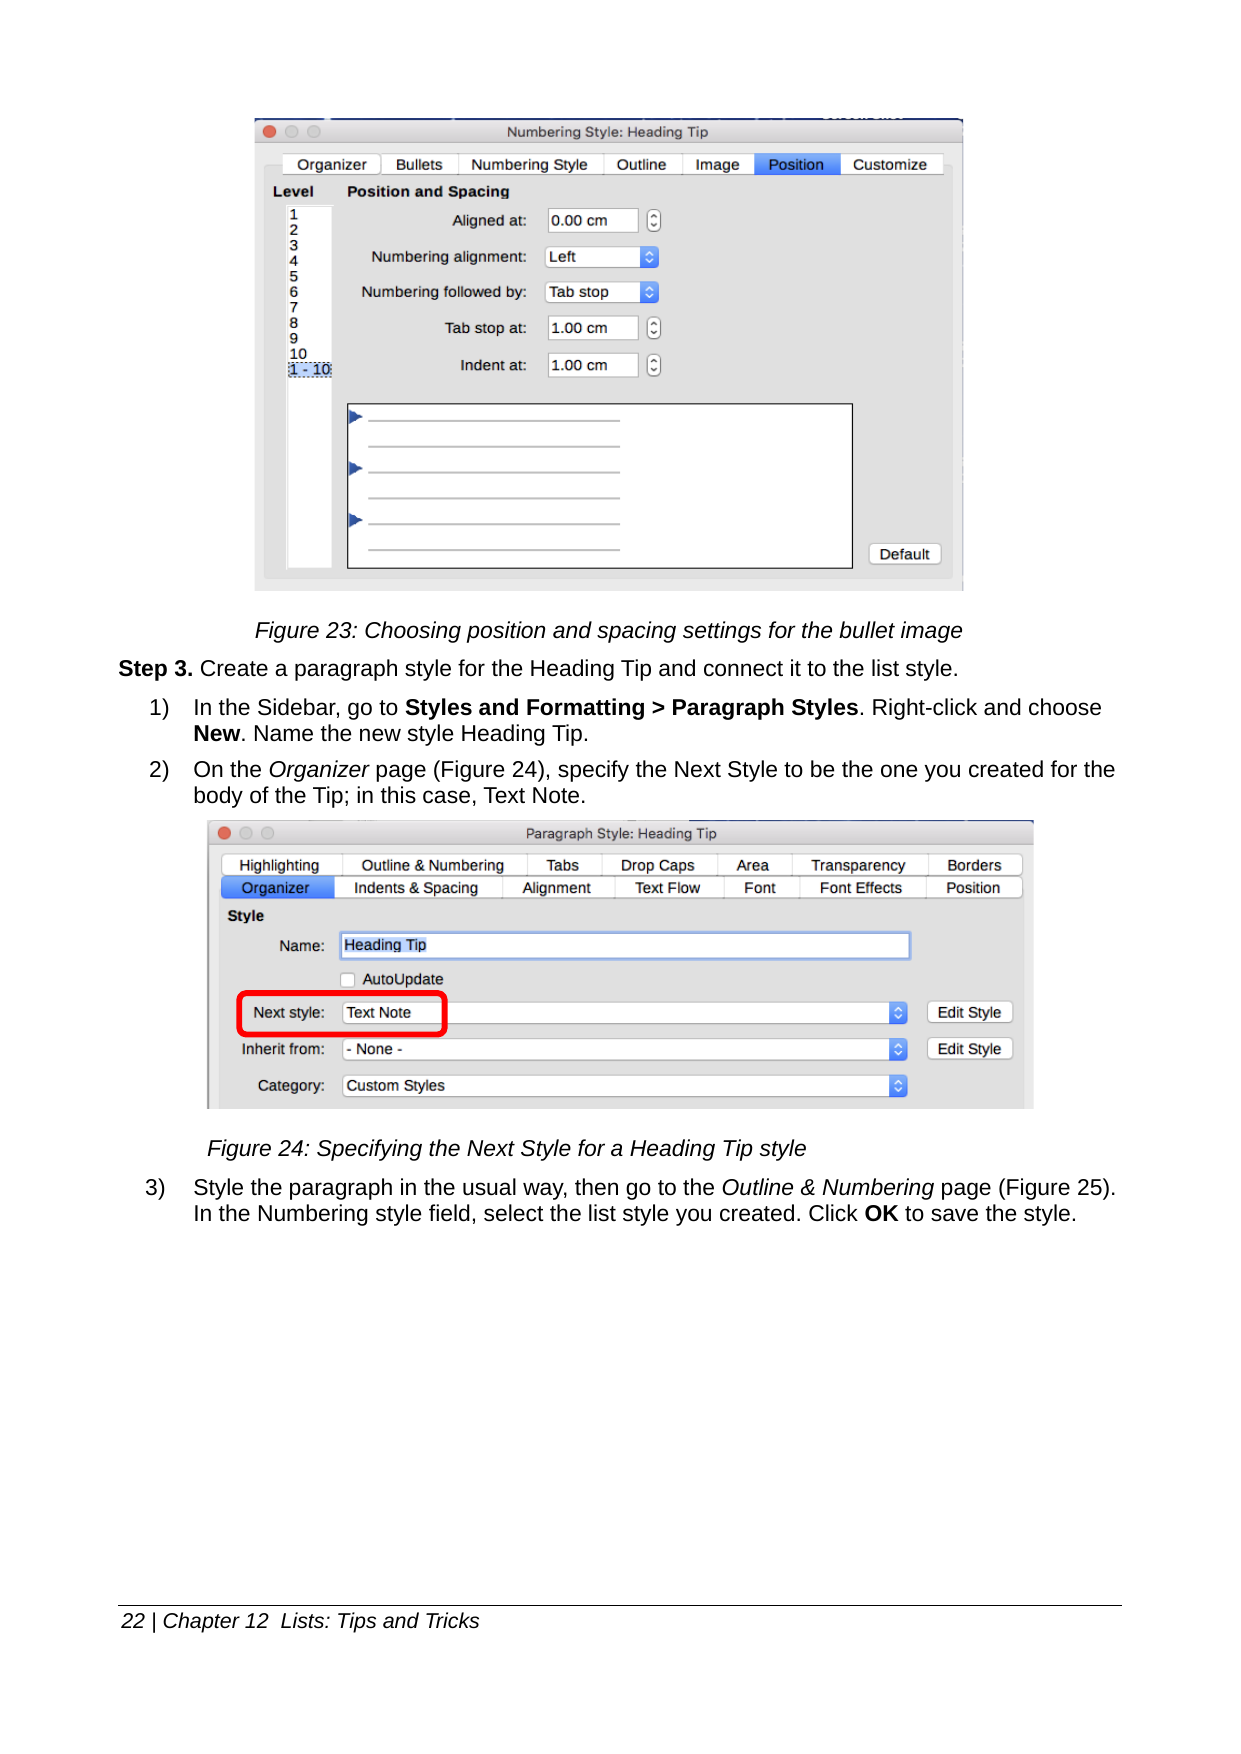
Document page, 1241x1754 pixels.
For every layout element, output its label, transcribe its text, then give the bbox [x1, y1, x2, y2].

text Figure 24: Specifying the Next Style for a Heading Tip style [207, 1135, 1033, 1162]
picture [206, 820, 1034, 1109]
list Style the paragraph in the usual way, then go to the Outline & Numbering page (Figure 25). In the Numbering style field, select the list style you created. Click OK to save the style. [165, 1174, 1134, 1226]
picture [254, 118, 964, 591]
list On the Organizer page (Figure 24), specify the Next Style to be the one you created for the body of the Tip; in this case, Text Note. [169, 756, 1122, 808]
text Figure 23: Choosing position and spacing settings for the bullet image [254, 617, 986, 643]
text Step 3. Create a paragraph style for the Heading Tip and connect it to the list style. [118, 655, 1122, 681]
list In the Sidebar, go to Styles and Formatting > Paragraph Styles. Right-click and choose New. Name the new style Heading Tip. [169, 694, 1122, 747]
